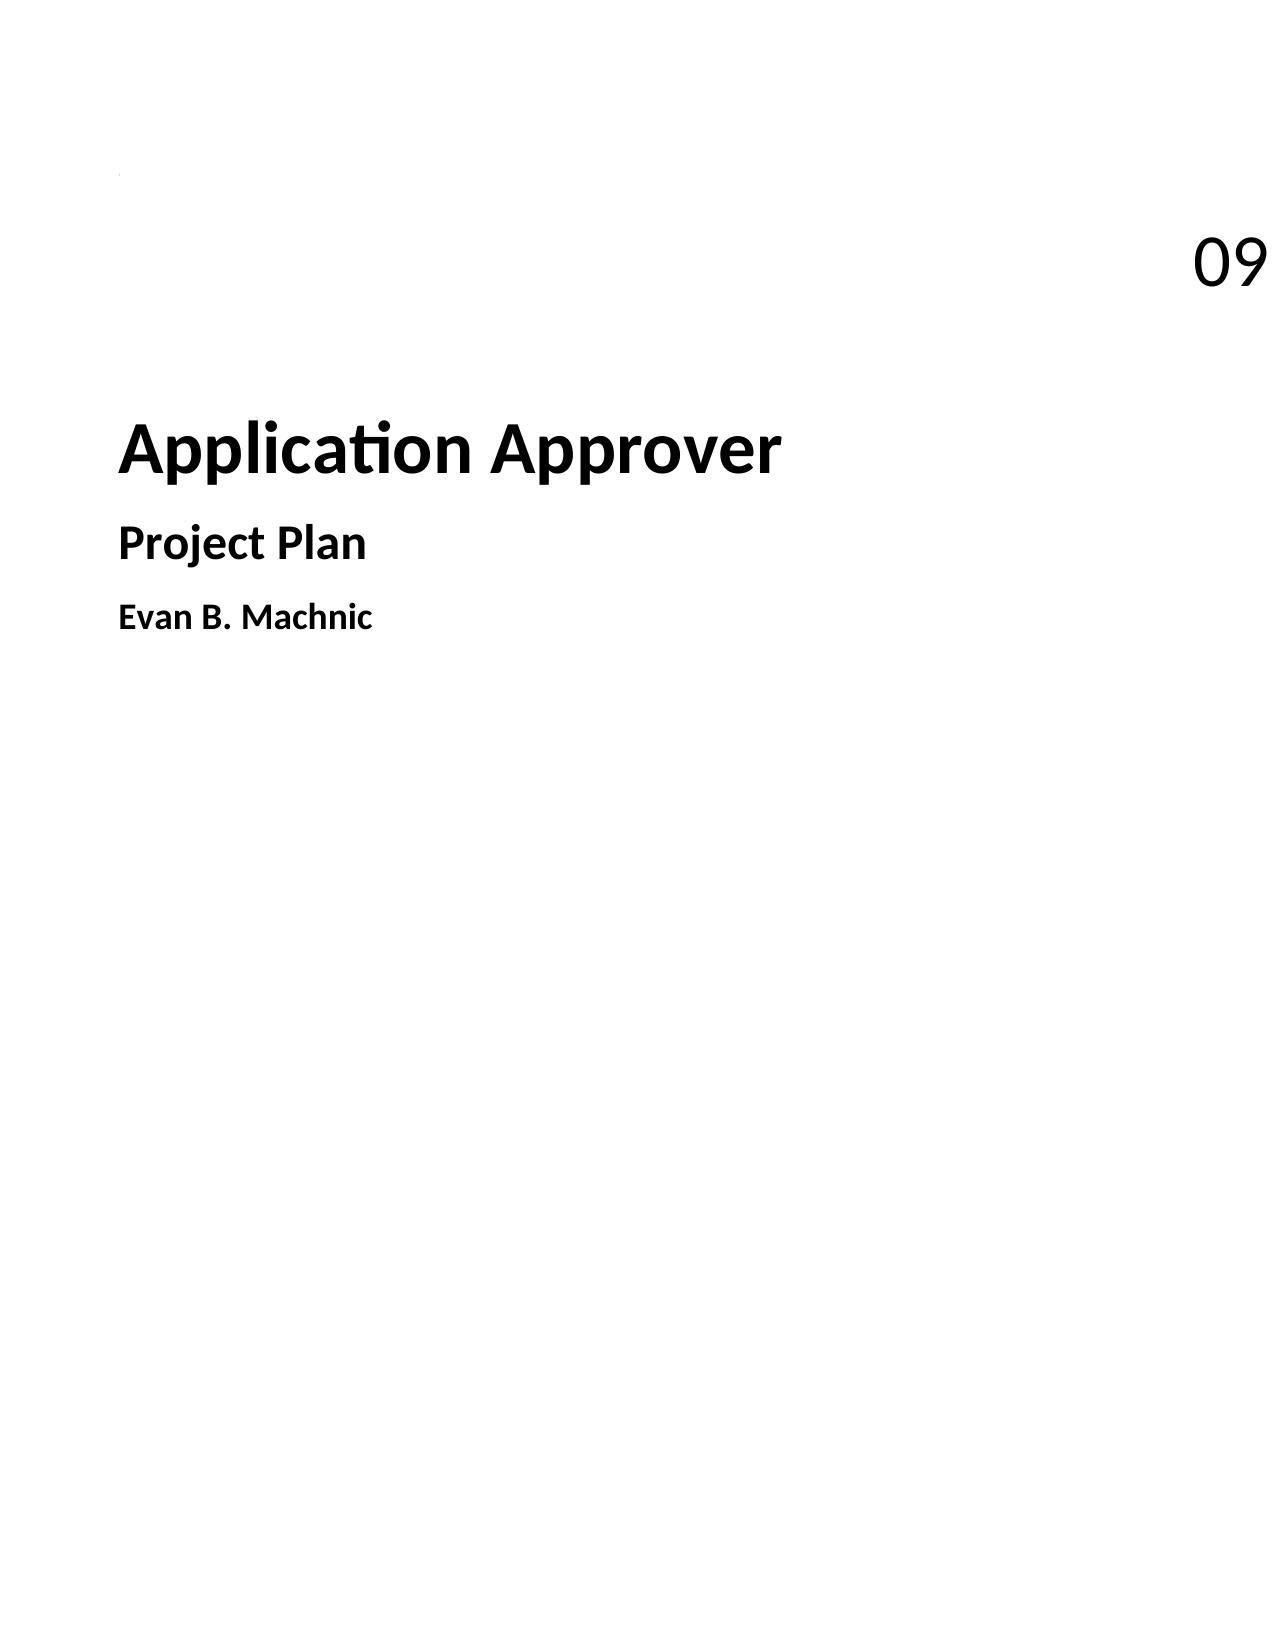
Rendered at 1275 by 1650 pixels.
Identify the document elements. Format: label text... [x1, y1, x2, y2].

text Evan B. Machnic [118, 601, 1275, 722]
text Application Approver [118, 418, 1275, 493]
text Project Plan [118, 522, 1275, 572]
text 09 [118, 230, 1275, 388]
